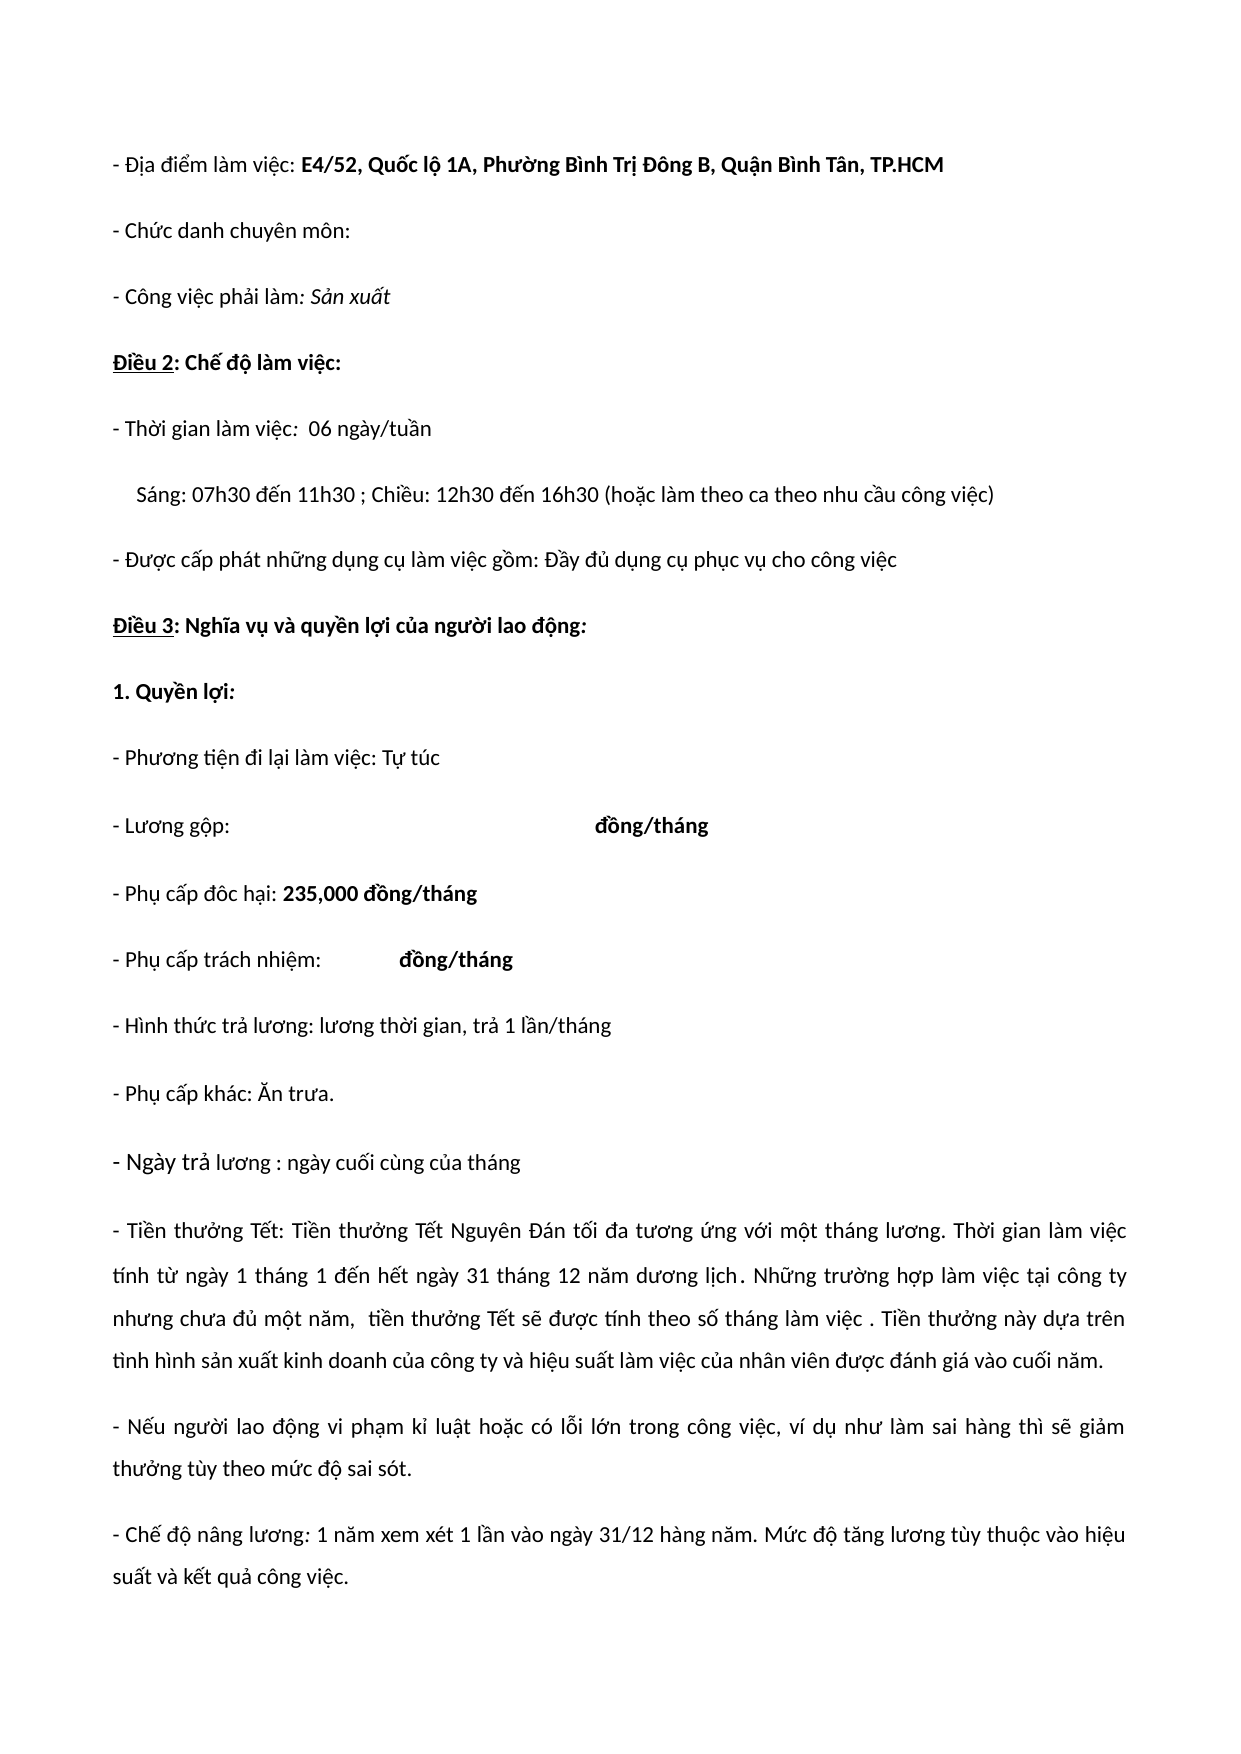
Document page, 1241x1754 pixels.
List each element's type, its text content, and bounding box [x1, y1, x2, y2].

text - Phụ cấp trách nhiệm: đồng/tháng [112, 945, 1128, 973]
text - Địa điểm làm việc: E4/52, Quốc lộ 1A, Phường Bình Trị Đông B, Quận Bình Tân, TP.HCM [112, 150, 1128, 178]
text - Tiền thưởng Tết: Tiền thưởng Tết Nguyên Đán tối đa tương ứng với một tháng lương. Thời gian làm việc tính từ ngày 1 tháng 1 đến hết ngày 31 tháng 12 năm dương lịch. Những trường hợp làm việc tại công ty nhưng chưa đủ một năm, tiền thưởng Tết sẽ được tính theo số tháng làm việc . Tiền thưởng này dựa trên tình hình sản xuất kinh doanh của công ty và hiệu suất làm việc của nhân viên được đánh giá vào cuối năm. [112, 1216, 1128, 1374]
text - Ngày trả lương : ngày cuối cùng của tháng [112, 1147, 1128, 1177]
text - Hình thức trả lương: lương thời gian, trả 1 lần/tháng [112, 1011, 1128, 1039]
text 1. Quyền lợi: [112, 677, 1128, 706]
text - Nếu người lao động vi phạm kỉ luật hoặc có lỗi lớn trong công việc, ví dụ như làm sai hàng thì sẽ giảm thưởng tùy theo mức độ sai sót. [112, 1412, 1128, 1482]
text - Chức danh chuyên môn: <o.job_id and o.job_id.name_vn or ''> [112, 216, 1128, 244]
text - Phụ cấp khác: Ăn trưa. [112, 1077, 1128, 1107]
text Sáng: 07h30 đến 11h30 ; Chiều: 12h30 đến 16h30 (hoặc làm theo ca theo nhu cầu công việc) [112, 480, 1128, 508]
text - Phụ cấp đôc hại: 235,000 đồng/tháng [112, 879, 1128, 907]
text - Công việc phải làm: Sản xuất [112, 282, 1128, 310]
text - Thời gian làm việc: 06 ngày/tuần [112, 414, 1128, 442]
text - Chế độ nâng lương: 1 năm xem xét 1 lần vào ngày 31/12 hàng năm. Mức độ tăng lương tùy thuộc vào hiệu suất và kết quả công việc. [112, 1520, 1128, 1590]
text - Phương tiện đi lại làm việc: Tự túc [112, 743, 1128, 771]
text Điều 3: Nghĩa vụ và quyền lợi của người lao động: [112, 612, 1128, 639]
text - Lương gộp: <formatLang(o.wage, digits=0) or '0'> đồng/tháng [112, 809, 1128, 840]
text Điều 2: Chế độ làm việc: [112, 348, 1128, 376]
text - Được cấp phát những dụng cụ làm việc gồm: Đầy đủ dụng cụ phục vụ cho công việc [112, 546, 1128, 574]
